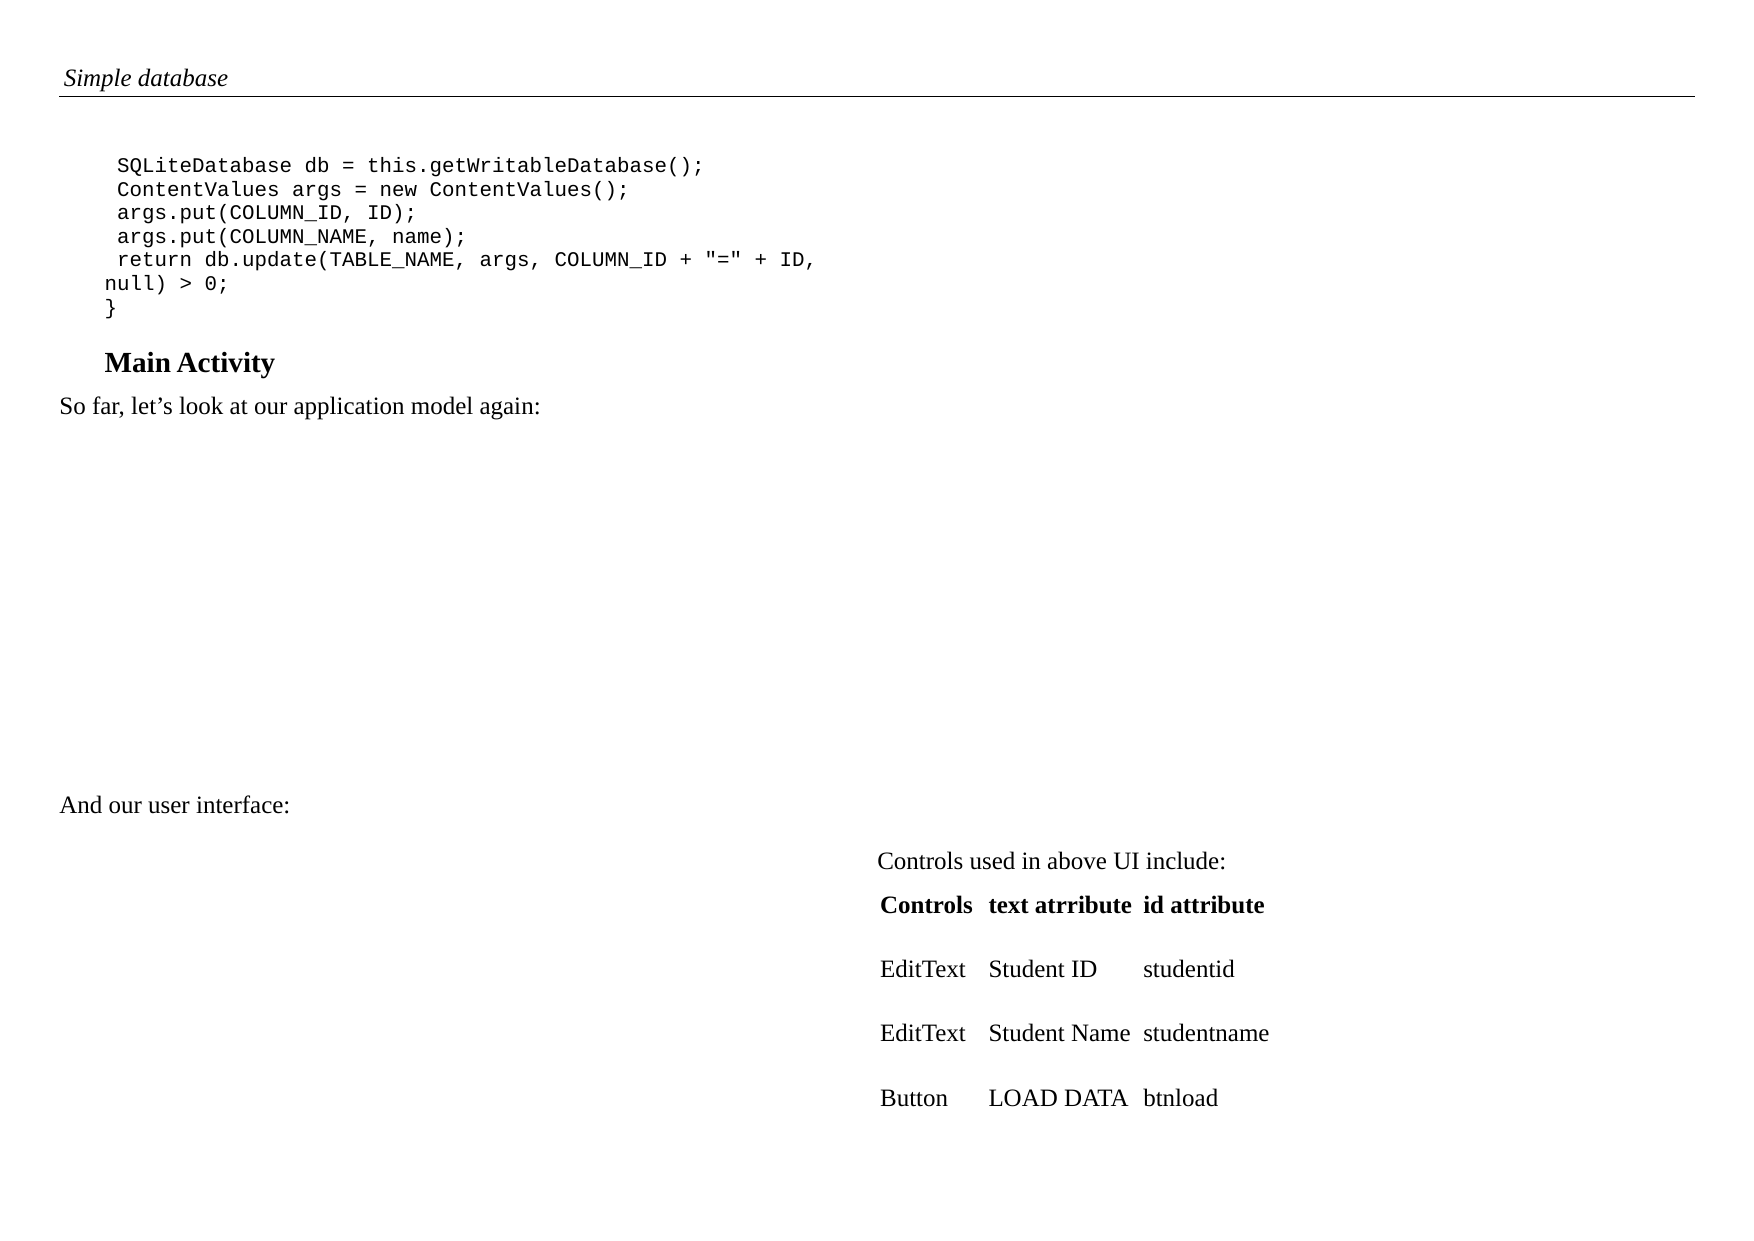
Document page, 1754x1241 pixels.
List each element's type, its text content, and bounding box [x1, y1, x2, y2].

table_cell btnload [1140, 1080, 1281, 1114]
text ContentValues args = new ContentValues(); [104, 178, 877, 202]
text So far, let’s look at our application model again: [59, 391, 877, 778]
table_cell studentname [1140, 1016, 1281, 1080]
text args.put(COLUMN_NAME, name); [104, 226, 877, 249]
text And our user interface: [59, 791, 877, 819]
text args.put(COLUMN_ID, ID); [104, 202, 877, 226]
table_header text atrribute [985, 888, 1140, 952]
table_cell LOAD DATA [985, 1080, 1140, 1114]
table_cell Student ID [985, 952, 1140, 1016]
table_cell Button [877, 1080, 985, 1114]
table_cell Student Name [985, 1016, 1140, 1080]
text return db.update(TABLE_NAME, args, COLUMN_ID + "=" + ID, null) > 0; [104, 249, 877, 297]
table_cell EditText [877, 1016, 985, 1080]
text Controls used in above UI include: [877, 846, 1695, 875]
text SQLiteDatabase db = this.getWritableDatabase(); [104, 155, 877, 178]
table_header Controls [877, 888, 985, 952]
text } [104, 297, 877, 320]
table_cell studentid [1140, 952, 1281, 1016]
subtitle Main Activity [104, 345, 877, 379]
table_header id attribute [1140, 888, 1281, 952]
table_cell EditText [877, 952, 985, 1016]
